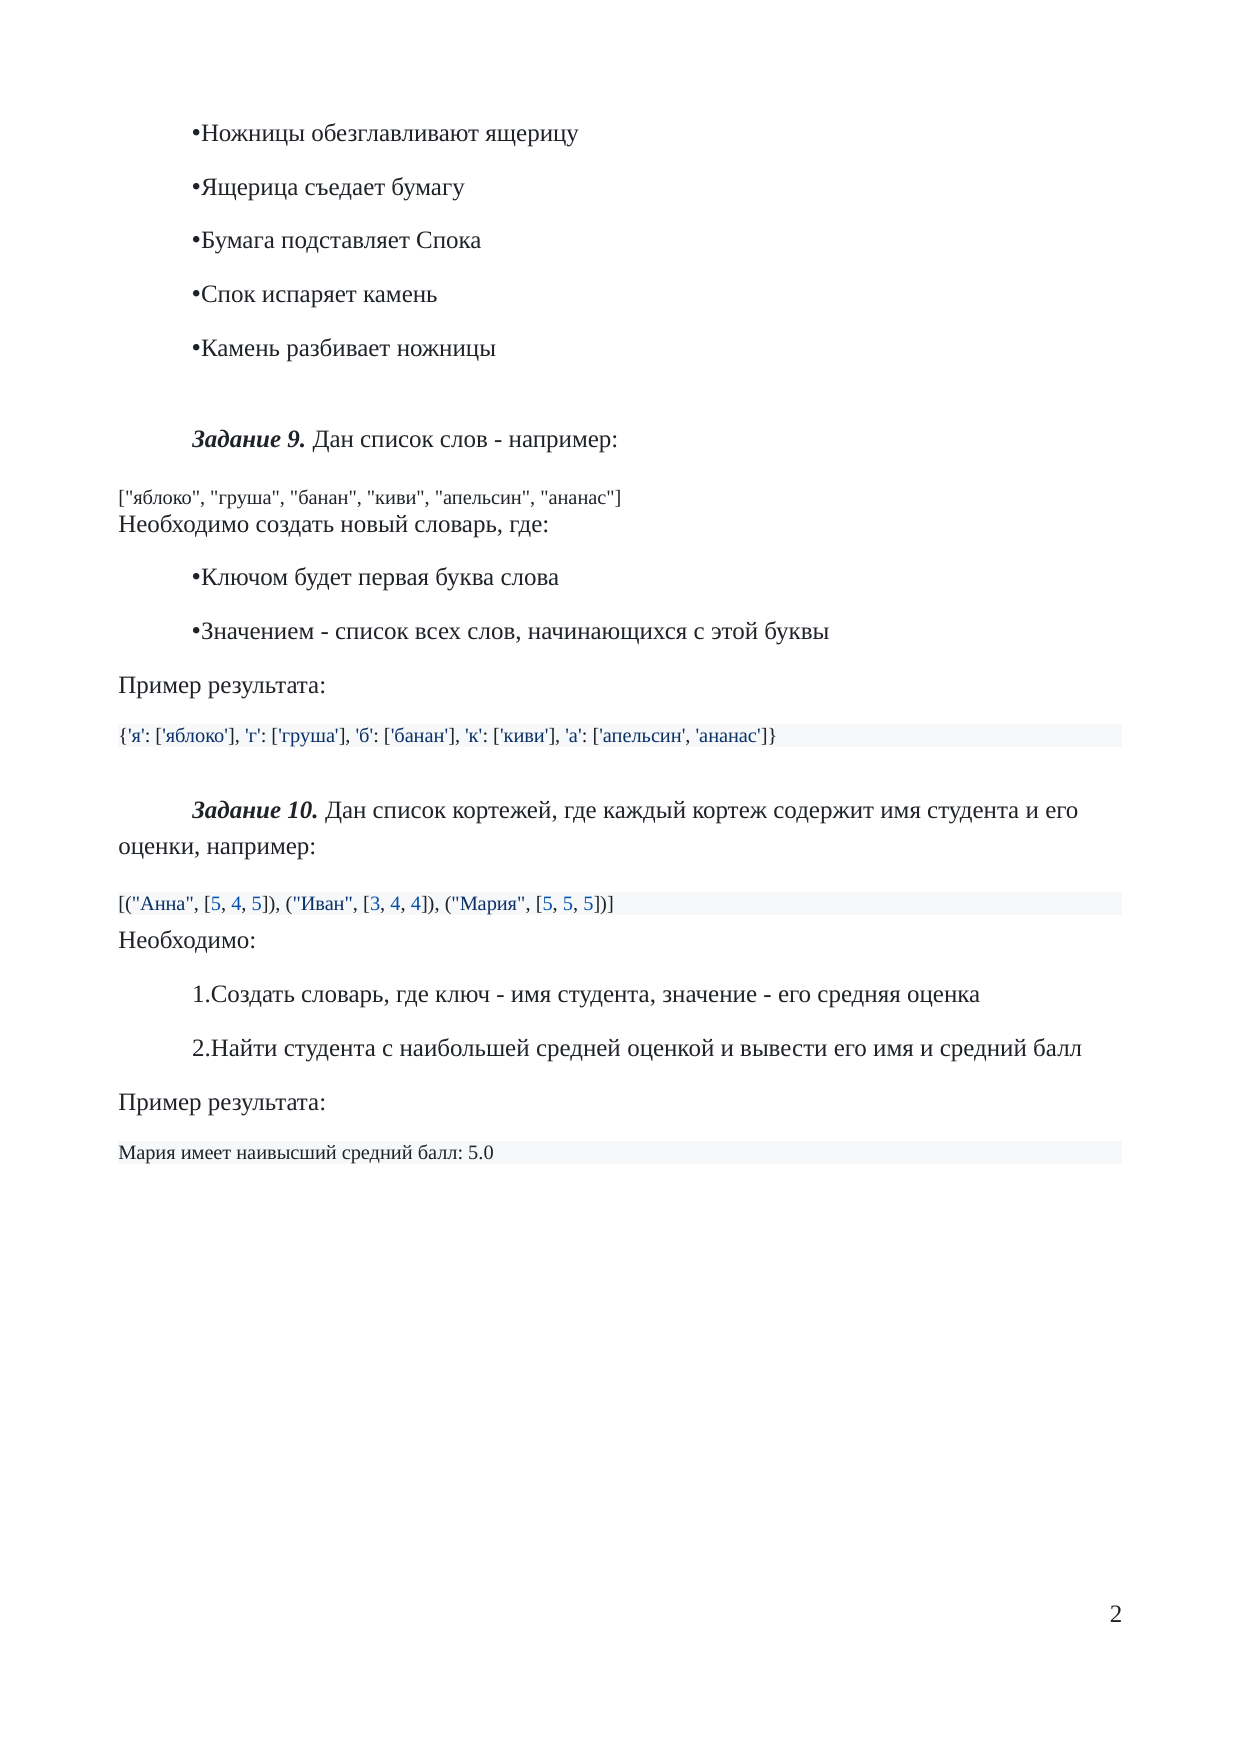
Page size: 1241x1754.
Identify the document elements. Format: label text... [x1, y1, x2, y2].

list Ящерица съедает бумагу [118, 172, 1122, 201]
list Бумага подставляет Спока [118, 226, 1122, 254]
subtitle Задание 10. Дан список кортежей, где каждый кортеж содержит имя студента и его оценки, например: [118, 795, 1122, 859]
text ["яблоко", "груша", "банан", "киви", "апельсин", "ананас"] [118, 485, 1122, 509]
text Мария имеет наивысший средний балл: 5.0 [118, 1141, 1122, 1164]
text {'я': ['яблоко'], 'г': ['груша'], 'б': ['банан'], 'к': ['киви'], 'а': ['апельсин', 'ананас']} [118, 724, 1122, 747]
subtitle Задание 9. Дан список слов - например: [118, 424, 1122, 453]
text 2 [118, 1599, 1122, 1628]
list Камень разбивает ножницы [118, 333, 1122, 362]
list Найти студента с наибольшей средней оценкой и вывести его имя и средний балл [118, 1033, 1122, 1062]
text Необходимо создать новый словарь, где: [118, 509, 1122, 537]
list Ножницы обезглавливают ящерицу [118, 118, 1122, 147]
list Ключом будет первая буква слова [118, 562, 1122, 591]
text Необходимо: [118, 926, 1122, 954]
text [("Анна", [5, 4, 5]), ("Иван", [3, 4, 4]), ("Мария", [5, 5, 5])] [118, 892, 1122, 915]
list Спок испаряет камень [118, 279, 1122, 308]
text Пример результата: [118, 670, 1122, 699]
list Создать словарь, где ключ - имя студента, значение - его средняя оценка [118, 979, 1122, 1008]
list Значением - список всех слов, начинающихся с этой буквы [118, 616, 1122, 645]
text Пример результата: [118, 1087, 1122, 1116]
